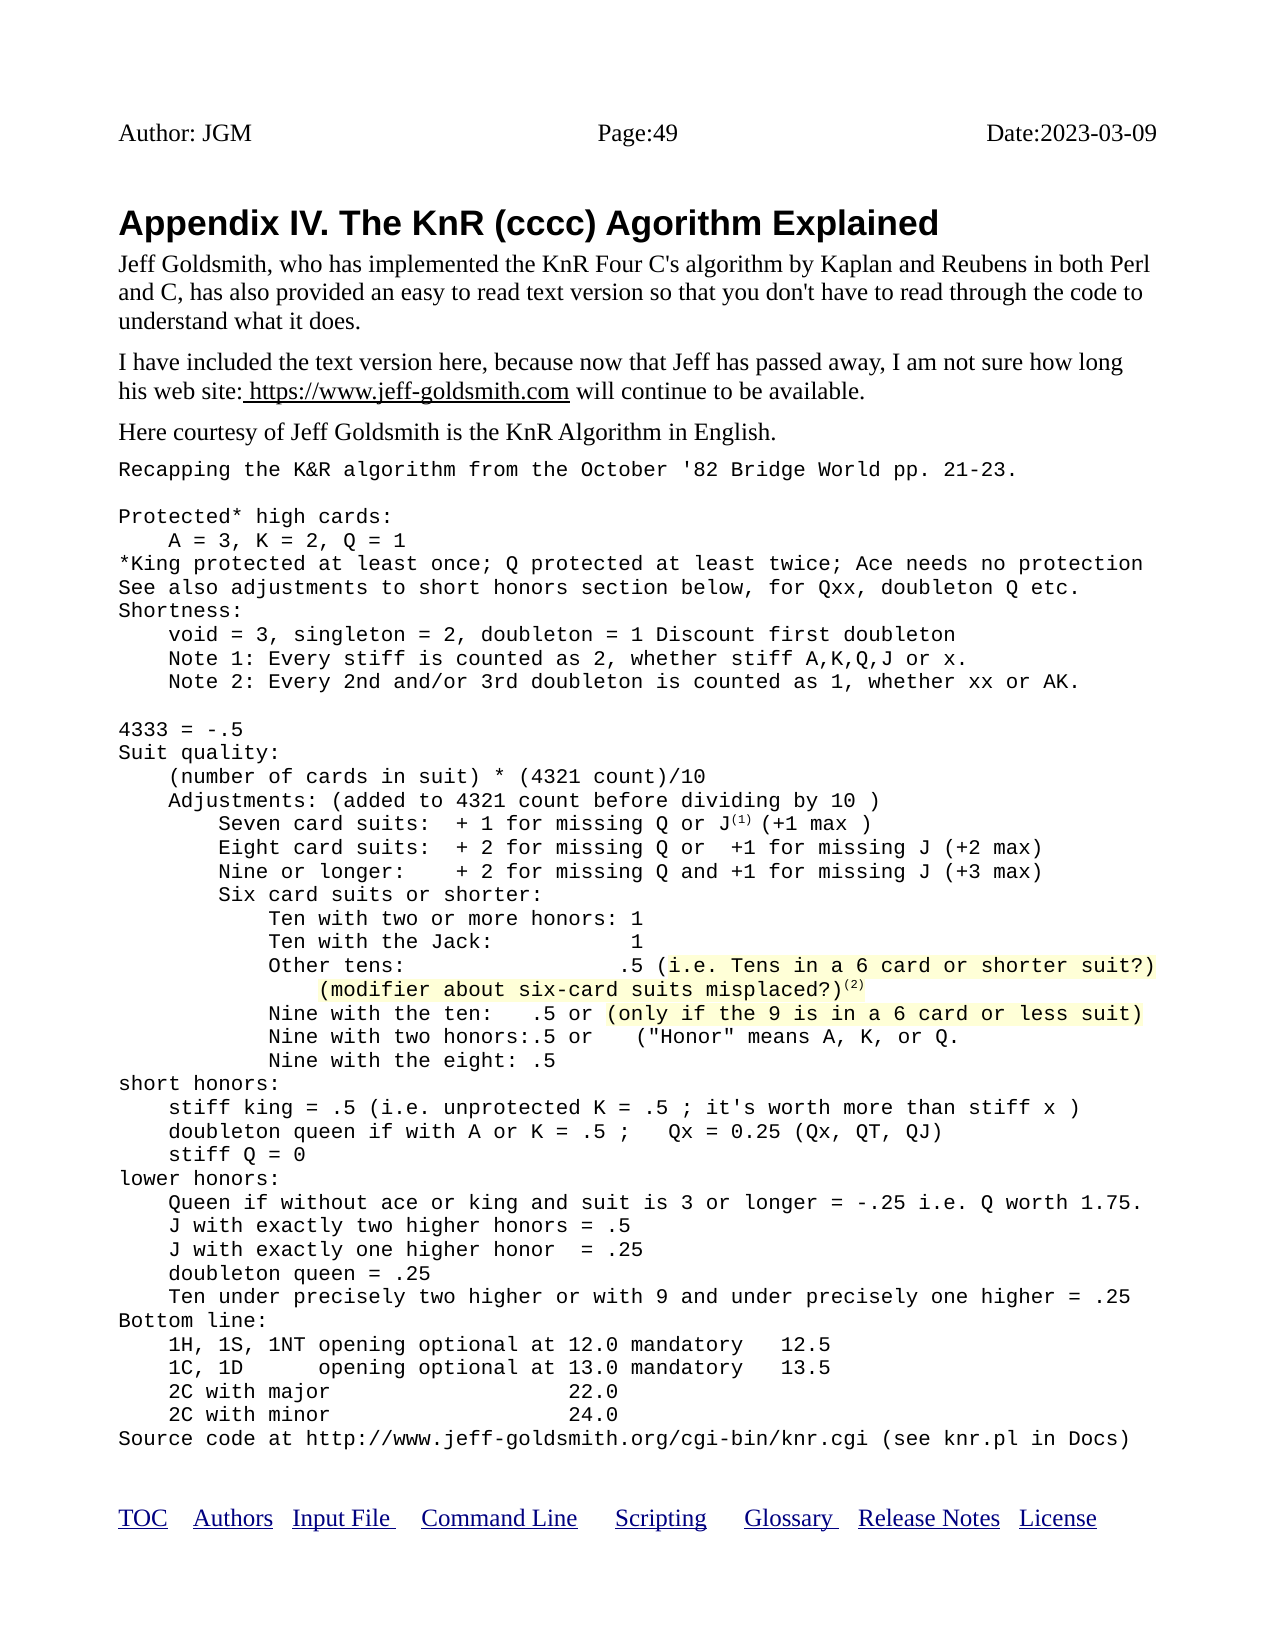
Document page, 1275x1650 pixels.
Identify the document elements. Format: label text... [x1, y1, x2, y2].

text 1C, 1D opening optional at 13.0 mandatory 13.5 [118, 1357, 1157, 1381]
text Other tens: .5 (i.e. Tens in a 6 card or shorter suit?) [118, 955, 1157, 979]
text Nine or longer: + 2 for missing Q and +1 for missing J (+3 max) [118, 861, 1157, 884]
text void = 3, singleton = 2, doubleton = 1 Discount first doubleton [118, 624, 1157, 648]
subtitle Appendix IV. The KnR (cccc) Agorithm Explained [118, 202, 1157, 243]
text Eight card suits: + 2 for missing Q or +1 for missing J (+2 max) [118, 837, 1157, 861]
text Jeff Goldsmith, who has implemented the KnR Four C's algorithm by Kaplan and Reubens in both Perl and C, has also provided an easy to read text version so that you don't have to read through the code to understand what it does. [118, 249, 1157, 335]
text doubleton queen if with A or K = .5 ; Qx = 0.25 (Qx, QT, QJ) [118, 1121, 1157, 1144]
text (number of cards in suit) * (4321 count)/10 [118, 766, 1157, 790]
text J with exactly two higher honors = .5 [118, 1215, 1157, 1239]
text Nine with the ten: .5 or (only if the 9 is in a 6 card or less suit) [118, 1002, 1157, 1026]
text I have included the text version here, because now that Jeff has passed away, I am not sure how long his web site: https://www.jeff-goldsmith.com will continue to be available. [118, 347, 1157, 405]
text doubleton queen = .25 [118, 1263, 1157, 1286]
text Suit quality: [118, 742, 1157, 766]
text See also adjustments to short honors section below, for Qxx, doubleton Q etc. [118, 577, 1157, 601]
text Six card suits or shorter: [118, 884, 1157, 908]
text Adjustments: (added to 4321 count before dividing by 10 ) [118, 790, 1157, 813]
text *King protected at least once; Q protected at least twice; Ace needs no protection [118, 553, 1157, 577]
text Ten under precisely two higher or with 9 and under precisely one higher = .25 [118, 1286, 1157, 1310]
text Ten with two or more honors: 1 [118, 908, 1157, 932]
text A = 3, K = 2, Q = 1 [118, 529, 1157, 553]
text Here courtesy of Jeff Goldsmith is the KnR Algorithm in English. [118, 417, 1157, 446]
text Recapping the K&R algorithm from the October '82 Bridge World pp. 21-23. [118, 459, 1157, 482]
text Seven card suits: + 1 for missing Q or J(1) (+1 max ) [118, 813, 1157, 837]
text stiff king = .5 (i.e. unprotected K = .5 ; it's worth more than stiff x ) [118, 1097, 1157, 1121]
text Note 1: Every stiff is counted as 2, whether stiff A,K,Q,J or x. [118, 648, 1157, 671]
text short honors: [118, 1073, 1157, 1097]
text Nine with two honors:.5 or ("Honor" means A, K, or Q. [118, 1026, 1157, 1050]
text Note 2: Every 2nd and/or 3rd doubleton is counted as 1, whether xx or AK. [118, 671, 1157, 695]
text 2C with minor 24.0 [118, 1404, 1157, 1428]
text 1H, 1S, 1NT opening optional at 12.0 mandatory 12.5 [118, 1333, 1157, 1357]
text 2C with major 22.0 [118, 1381, 1157, 1404]
text Queen if without ace or king and suit is 3 or longer = -.25 i.e. Q worth 1.75. [118, 1192, 1157, 1215]
text 4333 = -.5 [118, 719, 1157, 742]
text Protected* high cards: [118, 506, 1157, 529]
text (modifier about six-card suits misplaced?)(2) [118, 979, 1157, 1002]
text lower honors: [118, 1168, 1157, 1192]
text Shortness: [118, 601, 1157, 624]
text Nine with the eight: .5 [118, 1050, 1157, 1073]
text Source code at http://www.jeff-goldsmith.org/cgi-bin/knr.cgi (see knr.pl in Docs) [118, 1428, 1157, 1452]
text Ten with the Jack: 1 [118, 932, 1157, 955]
text stiff Q = 0 [118, 1144, 1157, 1168]
text J with exactly one higher honor = .25 [118, 1239, 1157, 1263]
text Bottom line: [118, 1310, 1157, 1333]
